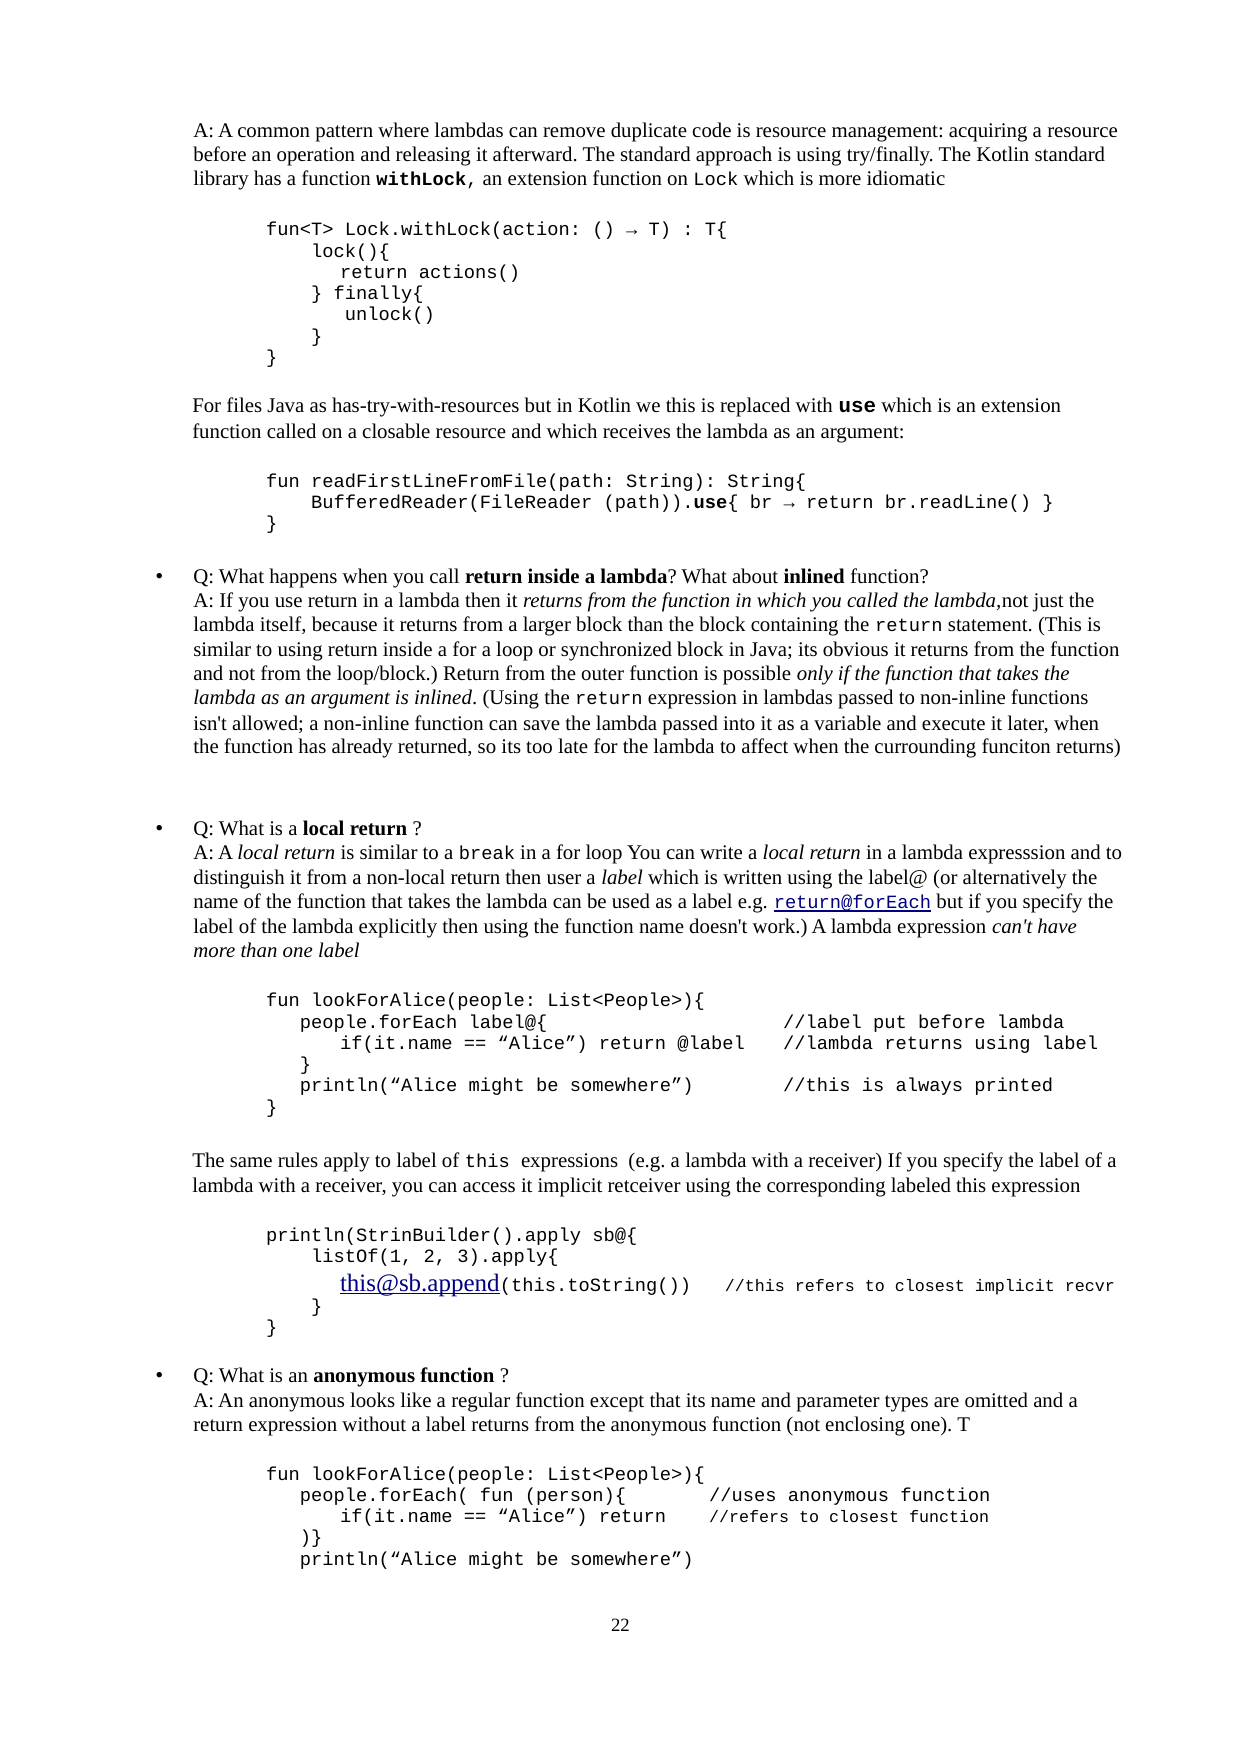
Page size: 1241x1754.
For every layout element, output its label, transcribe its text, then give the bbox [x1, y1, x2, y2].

text fun lookForAlice(people: List<People>){ [118, 1464, 1122, 1486]
text people.forEach( fun (person){ //uses anonymous function [118, 1486, 1122, 1507]
text fun readFirstLineFromFile(path: String): String{ [118, 471, 1122, 493]
text println(“Alice might be somewhere”) [118, 1549, 1122, 1571]
list Q: What is a local return ? [156, 816, 1122, 840]
list A: A common pattern where lambdas can remove duplicate code is resource management: acquiring a resource before an operation and releasing it afterward. The standard approach is using try/finally. The Kotlin standard library has a function withLock, an extension function on Lock which is more idiomatic [156, 118, 1122, 191]
text listOf(1, 2, 3).apply{ [118, 1247, 1122, 1268]
text people.forEach label@{ //label put before lambda [118, 1012, 1122, 1034]
text } [118, 1097, 1122, 1119]
text unlock() [118, 305, 1122, 326]
text } finally{ [118, 284, 1122, 305]
text )} [118, 1528, 1122, 1549]
list A: An anonymous looks like a regular function except that its name and parameter types are omitted and a return expression without a label returns from the anonymous function (not enclosing one). T [156, 1387, 1122, 1436]
text } [118, 1318, 1122, 1339]
list Q: What happens when you call return inside a lambda? What about inlined function? [156, 564, 1122, 588]
text } [118, 326, 1122, 348]
text } [118, 348, 1122, 369]
text The same rules apply to label of this expressions (e.g. a lambda with a receiver) If you specify the label of a lambda with a receiver, you can access it implicit retceiver using the corresponding labeled this expression [192, 1147, 1122, 1197]
text BufferedReader(FileReader (path)).use{ br → return br.readLine() } [118, 493, 1122, 514]
text fun lookForAlice(people: List<People>){ [118, 991, 1122, 1012]
list A: If you use return in a lambda then it returns from the function in which you called the lambda,not just the lambda itself, because it returns from a larger block than the block containing the return statement. (This is similar to using return inside a for a loop or synchronized block in Java; its obvious it returns from the function and not from the loop/block.) Return from the outer function is possible only if the function that takes the lambda as an argument is inlined. (Using the return expression in lambdas passed to non-inline functions isn't allowed; a non-inline function can save the lambda passed into it as a variable and execute it later, when the function has already returned, so its too late for the lambda to affect when the currounding funciton returns) [156, 588, 1122, 758]
text return actions() [118, 263, 1122, 284]
text fun<T> Lock.withLock(action: () → T) : T{ [118, 220, 1122, 241]
text } [118, 1055, 1122, 1076]
text } [118, 514, 1122, 535]
text this@sb.append(this.toString()) //this refers to closest implicit recvr [118, 1268, 1122, 1297]
text lock(){ [118, 241, 1122, 263]
text if(it.name == “Alice”) return //refers to closest function [118, 1507, 1122, 1528]
text } [118, 1297, 1122, 1318]
text if(it.name == “Alice”) return @label //lambda returns using label [118, 1034, 1122, 1055]
list Q: What is an anonymous function ? [156, 1363, 1122, 1387]
text println(“Alice might be somewhere”) //this is always printed [118, 1076, 1122, 1097]
text For files Java as has-try-with-resources but in Kotlin we this is replaced with use which is an extension function called on a closable resource and which receives the lambda as an argument: [192, 393, 1122, 443]
list A: A local return is similar to a break in a for loop You can write a local return in a lambda expresssion and to distinguish it from a non-local return then user a label which is written using the label@ (or alternatively the name of the function that takes the lambda can be used as a label e.g. return@forEach but if you specify the label of the lambda explicitly then using the function name doesn't work.) A lambda expression can't have more than one label [156, 840, 1122, 962]
text println(StrinBuilder().apply sb@{ [118, 1225, 1122, 1247]
